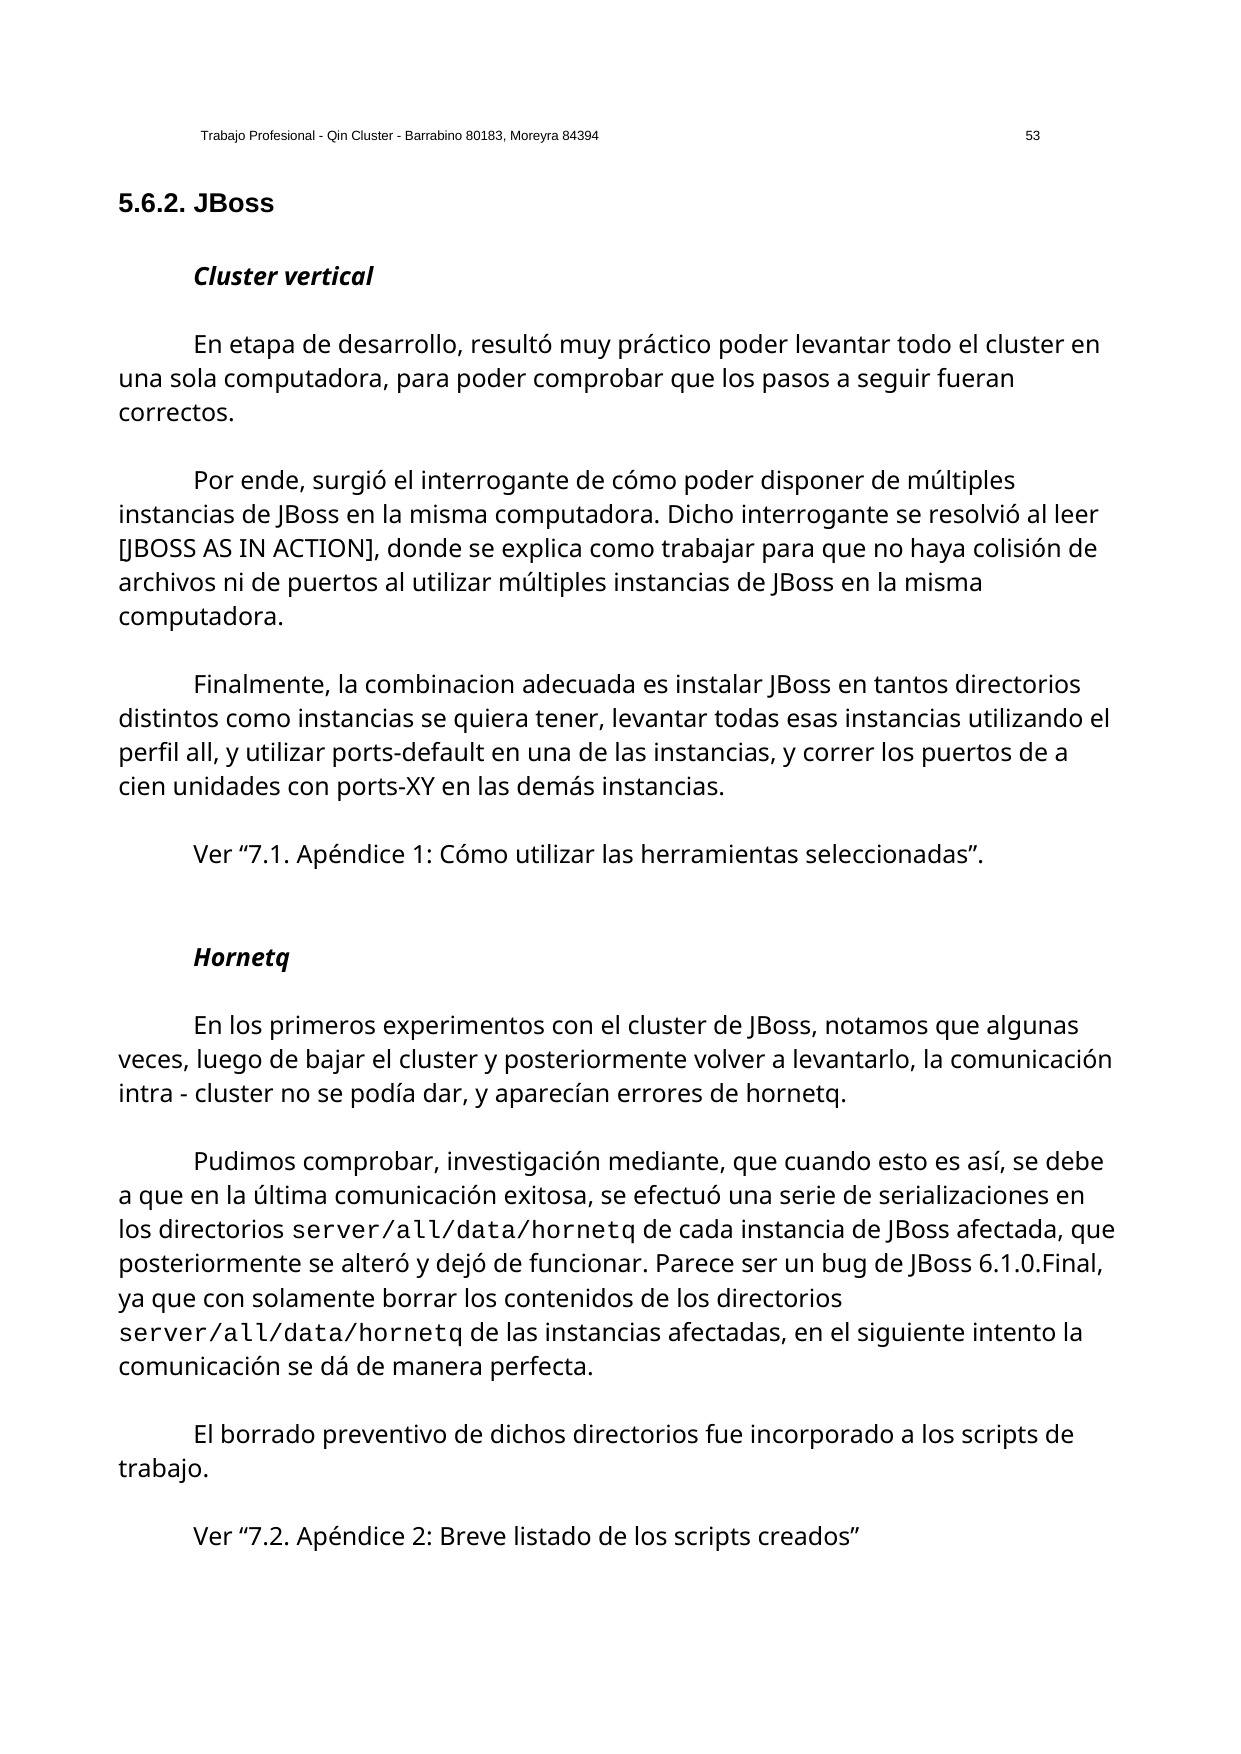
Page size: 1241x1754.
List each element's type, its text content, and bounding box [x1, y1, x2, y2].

text El borrado preventivo de dichos directorios fue incorporado a los scripts de trabajo. [118, 1417, 1122, 1485]
text Cluster vertical [118, 258, 1122, 292]
text Pudimos comprobar, investigación mediante, que cuando esto es así, se debe a que en la última comunicación exitosa, se efectuó una serie de serializaciones en los directorios server/all/data/hornetq de cada instancia de JBoss afectada, que posteriormente se alteró y dejó de funcionar. Parece ser un bug de JBoss 6.1.0.Final, ya que con solamente borrar los contenidos de los directorios server/all/data/hornetq de las instancias afectadas, en el siguiente intento la comunicación se dá de manera perfecta. [118, 1144, 1122, 1383]
text En etapa de desarrollo, resultó muy práctico poder levantar todo el cluster en una sola computadora, para poder comprobar que los pasos a seguir fueran correctos. [118, 326, 1122, 428]
text En los primeros experimentos con el cluster de JBoss, notamos que algunas veces, luego de bajar el cluster y posteriormente volver a levantarlo, la comunicación intra - cluster no se podía dar, y aparecían errores de hornetq. [118, 1007, 1122, 1110]
text Hornetq [118, 939, 1122, 973]
text Ver “7.1. Apéndice 1: Cómo utilizar las herramientas seleccionadas”. [118, 837, 1122, 871]
text Ver “7.2. Apéndice 2: Breve listado de los scripts creados” [118, 1519, 1122, 1553]
text Por ende, surgió el interrogante de cómo poder disponer de múltiples instancias de JBoss en la misma computadora. Dicho interrogante se resolvió al leer [JBOSS AS IN ACTION], donde se explica como trabajar para que no haya colisión de archivos ni de puertos al utilizar múltiples instancias de JBoss en la misma computadora. [118, 462, 1122, 633]
text Finalmente, la combinacion adecuada es instalar JBoss en tantos directorios distintos como instancias se quiera tener, levantar todas esas instancias utilizando el perfil all, y utilizar ports-default en una de las instancias, y correr los puertos de a cien unidades con ports-XY en las demás instancias. [118, 667, 1122, 803]
subtitle 5.6.2. JBoss [118, 187, 1122, 218]
